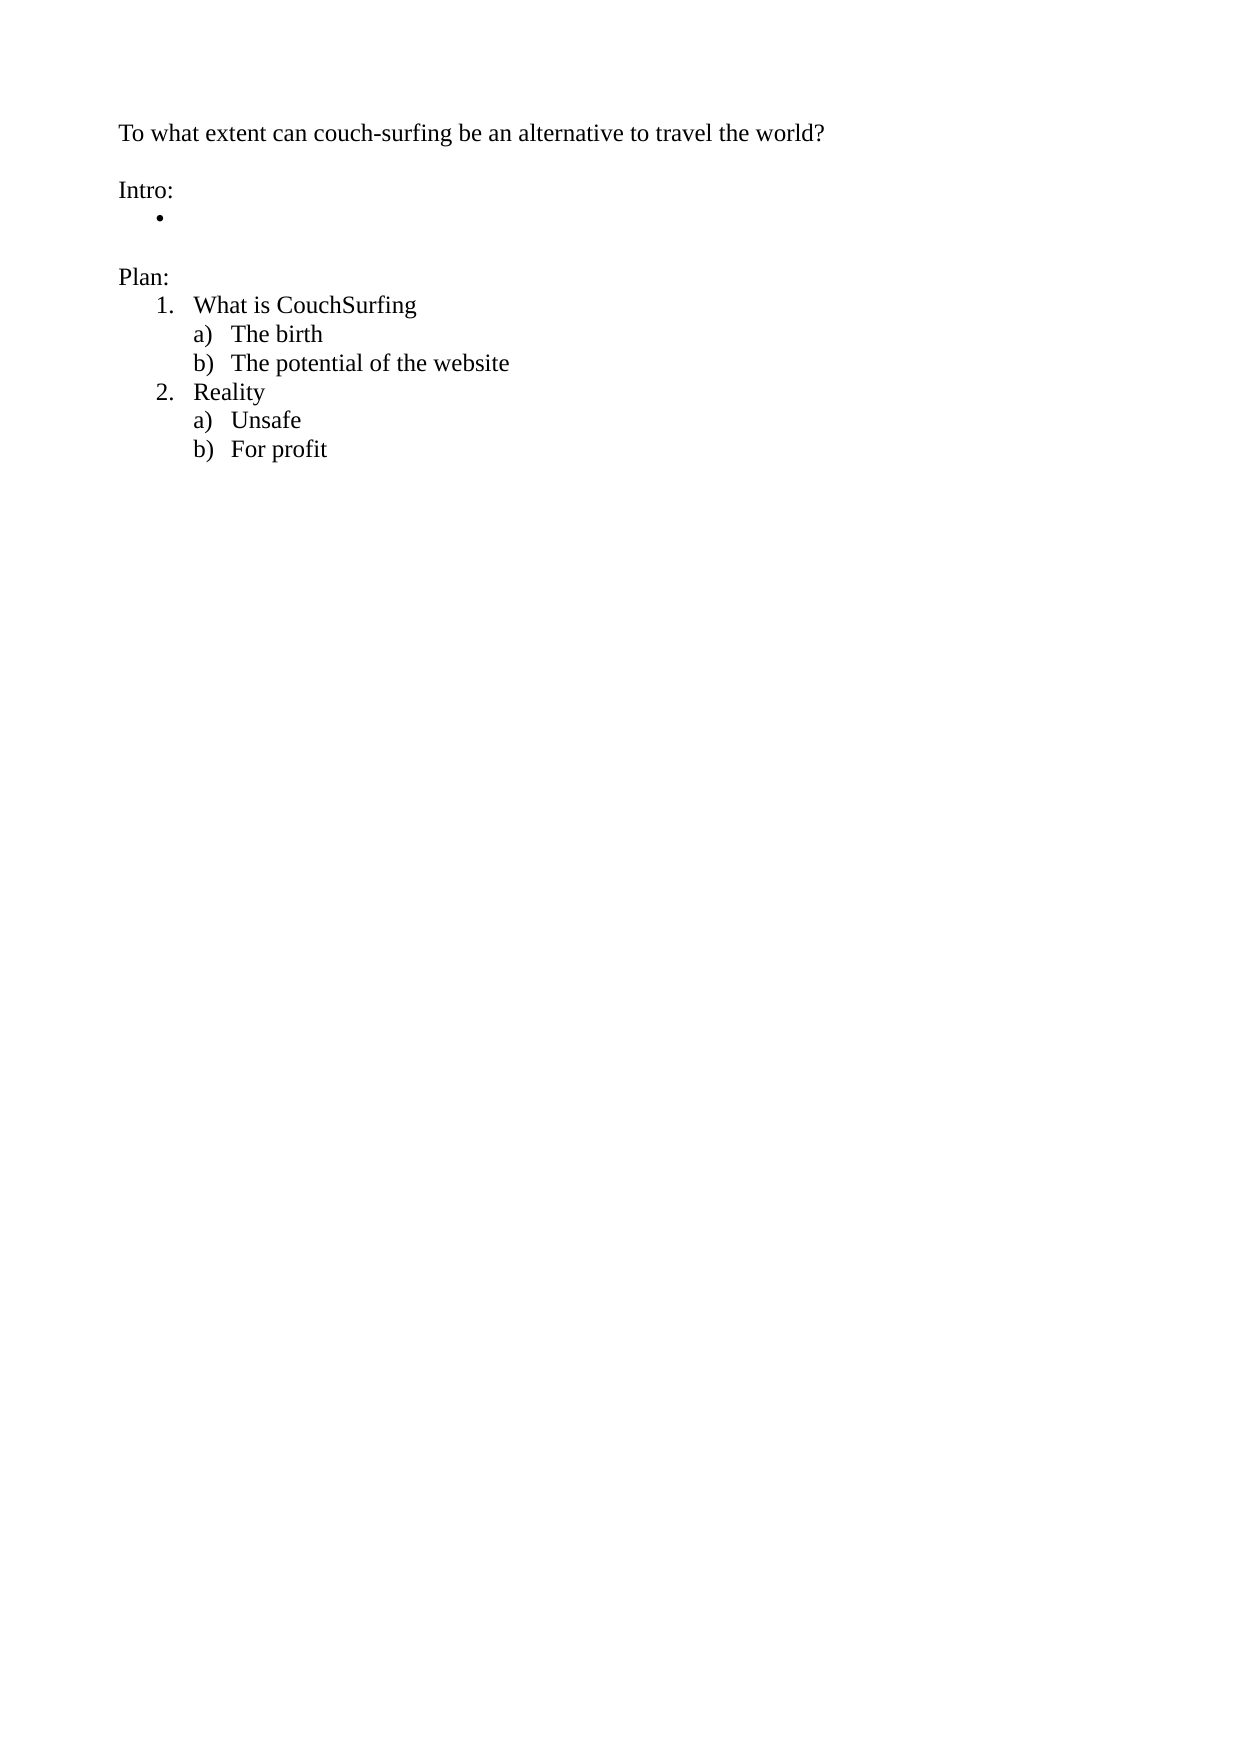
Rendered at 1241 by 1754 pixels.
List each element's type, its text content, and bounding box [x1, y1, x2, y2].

list The potential of the website [193, 348, 1122, 377]
list What is CouchSurfing [156, 291, 1122, 319]
list Reality [156, 377, 1122, 406]
text To what extent can couch-surfing be an alternative to travel the world? [118, 118, 1122, 147]
list The birth [193, 319, 1122, 348]
text Plan: [118, 262, 1122, 291]
text Intro: [118, 176, 1122, 204]
list For profit [193, 434, 1122, 463]
list Unsafe [193, 406, 1122, 434]
